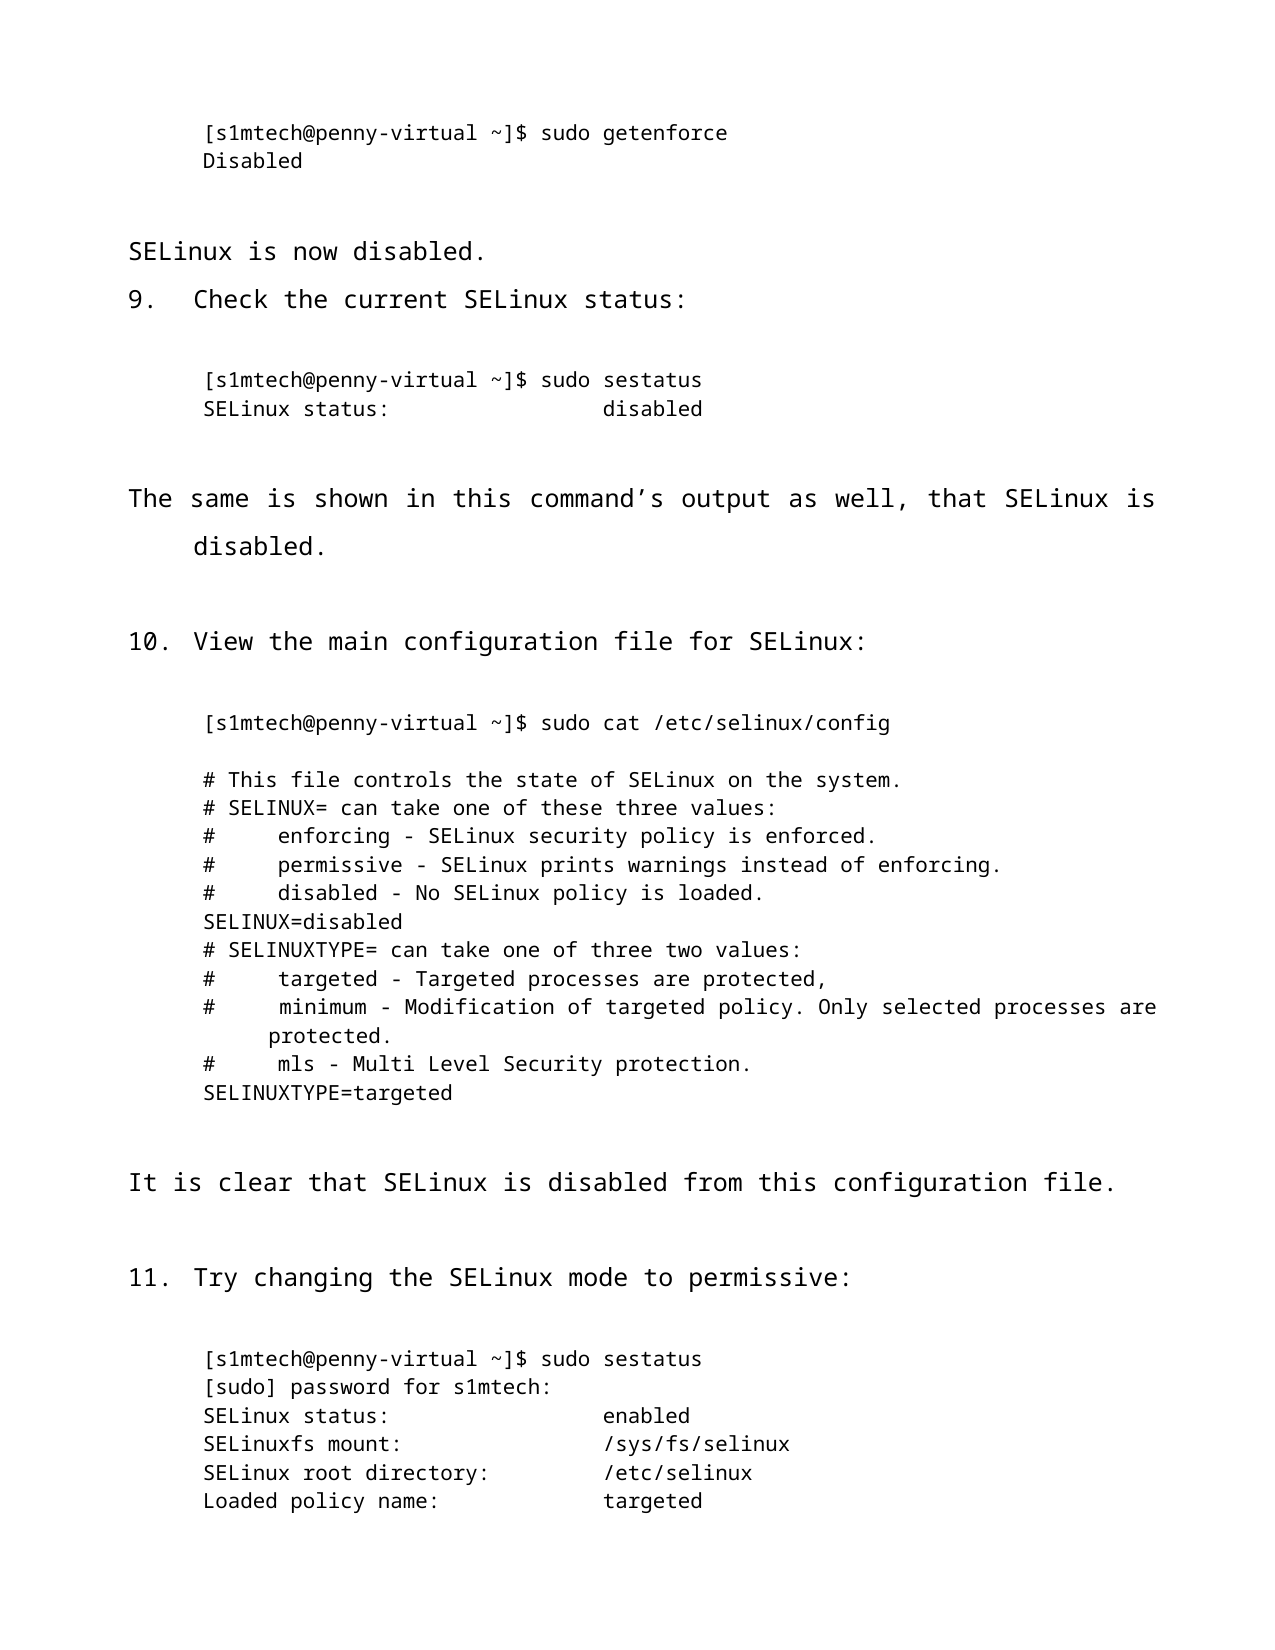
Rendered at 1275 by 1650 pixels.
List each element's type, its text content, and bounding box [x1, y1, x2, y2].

list Check the current SELinux status: [128, 270, 1157, 318]
text # SELINUXTYPE= can take one of three two values: [203, 935, 1157, 964]
text SELinuxfs mount: /sys/fs/selinux [203, 1429, 1157, 1458]
text # mls - Multi Level Security protection. [203, 1049, 1157, 1078]
text SELINUXTYPE=targeted [203, 1078, 1157, 1106]
text [s1mtech@penny-virtual ~]$ sudo sestatus [203, 1344, 1157, 1372]
text Loaded policy name: targeted [203, 1486, 1157, 1515]
text # targeted - Targeted processes are protected, [203, 964, 1157, 992]
text SELinux status: disabled [203, 394, 1157, 422]
text [s1mtech@penny-virtual ~]$ sudo sestatus [203, 365, 1157, 394]
text # permissive - SELinux prints warnings instead of enforcing. [203, 850, 1157, 878]
text [sudo] password for s1mtech: [203, 1372, 1157, 1401]
text # This file controls the state of SELinux on the system. [203, 765, 1157, 793]
text Disabled [203, 147, 1157, 175]
text [s1mtech@penny-virtual ~]$ sudo cat /etc/selinux/config [203, 708, 1157, 736]
list View the main configuration file for SELinux: [128, 613, 1157, 660]
text # enforcing - SELinux security policy is enforced. [203, 822, 1157, 850]
text SELinux status: enabled [203, 1401, 1157, 1429]
text It is clear that SELinux is disabled from this configuration file. [128, 1154, 1157, 1201]
text # minimum - Modification of targeted policy. Only selected processes are protected. [203, 992, 1157, 1049]
text # disabled - No SELinux policy is loaded. [203, 878, 1157, 907]
text SELinux is now disabled. [128, 223, 1157, 270]
text The same is shown in this command’s output as well, that SELinux is disabled. [128, 470, 1157, 565]
list Try changing the SELinux mode to permissive: [128, 1249, 1157, 1296]
text SELINUX=disabled [203, 907, 1157, 935]
text SELinux root directory: /etc/selinux [203, 1458, 1157, 1486]
text [s1mtech@penny-virtual ~]$ sudo getenforce [203, 118, 1157, 147]
text # SELINUX= can take one of these three values: [203, 793, 1157, 822]
